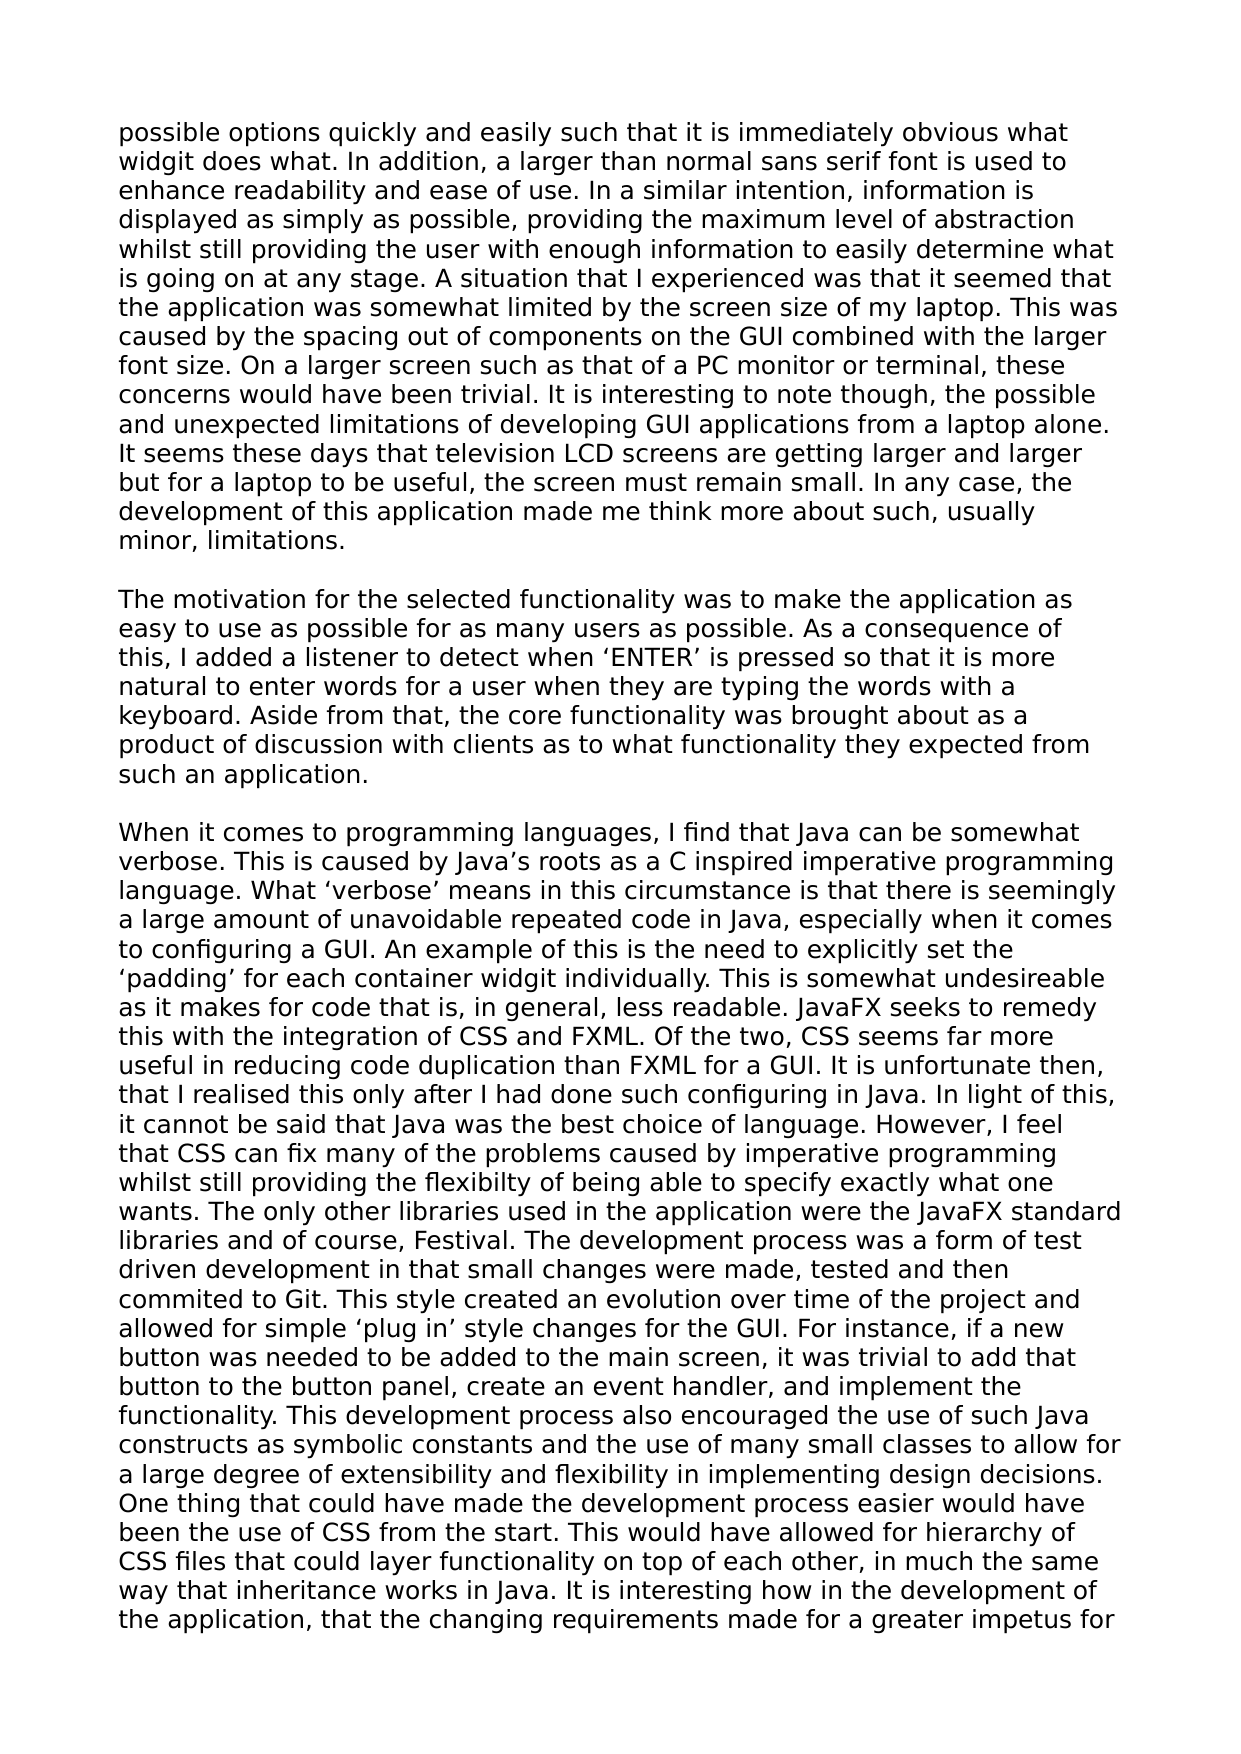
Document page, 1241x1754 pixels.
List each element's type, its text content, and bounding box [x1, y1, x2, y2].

text The motivation for the selected functionality was to make the application as easy to use as possible for as many users as possible. As a consequence of this, I added a listener to detect when ‘ENTER’ is pressed so that it is more natural to enter words for a user when they are typing the words with a keyboard. Aside from that, the core functionality was brought about as a product of discussion with clients as to what functionality they expected from such an application. [118, 585, 1122, 789]
text When it comes to programming languages, I find that Java can be somewhat verbose. This is caused by Java’s roots as a C inspired imperative programming language. What ‘verbose’ means in this circumstance is that there is seemingly a large amount of unavoidable repeated code in Java, especially when it comes to configuring a GUI. An example of this is the need to explicitly set the ‘padding’ for each container widgit individually. This is somewhat undesireable as it makes for code that is, in general, less readable. JavaFX seeks to remedy this with the integration of CSS and FXML. Of the two, CSS seems far more useful in reducing code duplication than FXML for a GUI. It is unfortunate then, that I realised this only after I had done such configuring in Java. In light of this, it cannot be said that Java was the best choice of language. However, I feel that CSS can fix many of the problems caused by imperative programming whilst still providing the flexibilty of being able to specify exactly what one wants. The only other libraries used in the application were the JavaFX standard libraries and of course, Festival. The development process was a form of test driven development in that small changes were made, tested and then commited to Git. This style created an evolution over time of the project and allowed for simple ‘plug in’ style changes for the GUI. For instance, if a new button was needed to be added to the main screen, it was trivial to add that button to the button panel, create an event handler, and implement the functionality. This development process also encouraged the use of such Java constructs as symbolic constants and the use of many small classes to allow for a large degree of extensibility and flexibility in implementing design decisions. One thing that could have made the development process easier would have been the use of CSS from the start. This would have allowed for hierarchy of CSS files that could layer functionality on top of each other, in much the same way that inheritance works in Java. It is interesting how in the development of the application, that the changing requirements made for a greater impetus for [118, 818, 1122, 1635]
text possible options quickly and easily such that it is immediately obvious what widgit does what. In addition, a larger than normal sans serif font is used to enhance readability and ease of use. In a similar intention, information is displayed as simply as possible, providing the maximum level of abstraction whilst still providing the user with enough information to easily determine what is going on at any stage. A situation that I experienced was that it seemed that the application was somewhat limited by the screen size of my laptop. This was caused by the spacing out of components on the GUI combined with the larger font size. On a larger screen such as that of a PC monitor or terminal, these concerns would have been trivial. It is interesting to note though, the possible and unexpected limitations of developing GUI applications from a laptop alone. It seems these days that television LCD screens are getting larger and larger but for a laptop to be useful, the screen must remain small. In any case, the development of this application made me think more about such, usually minor, limitations. [118, 118, 1122, 556]
